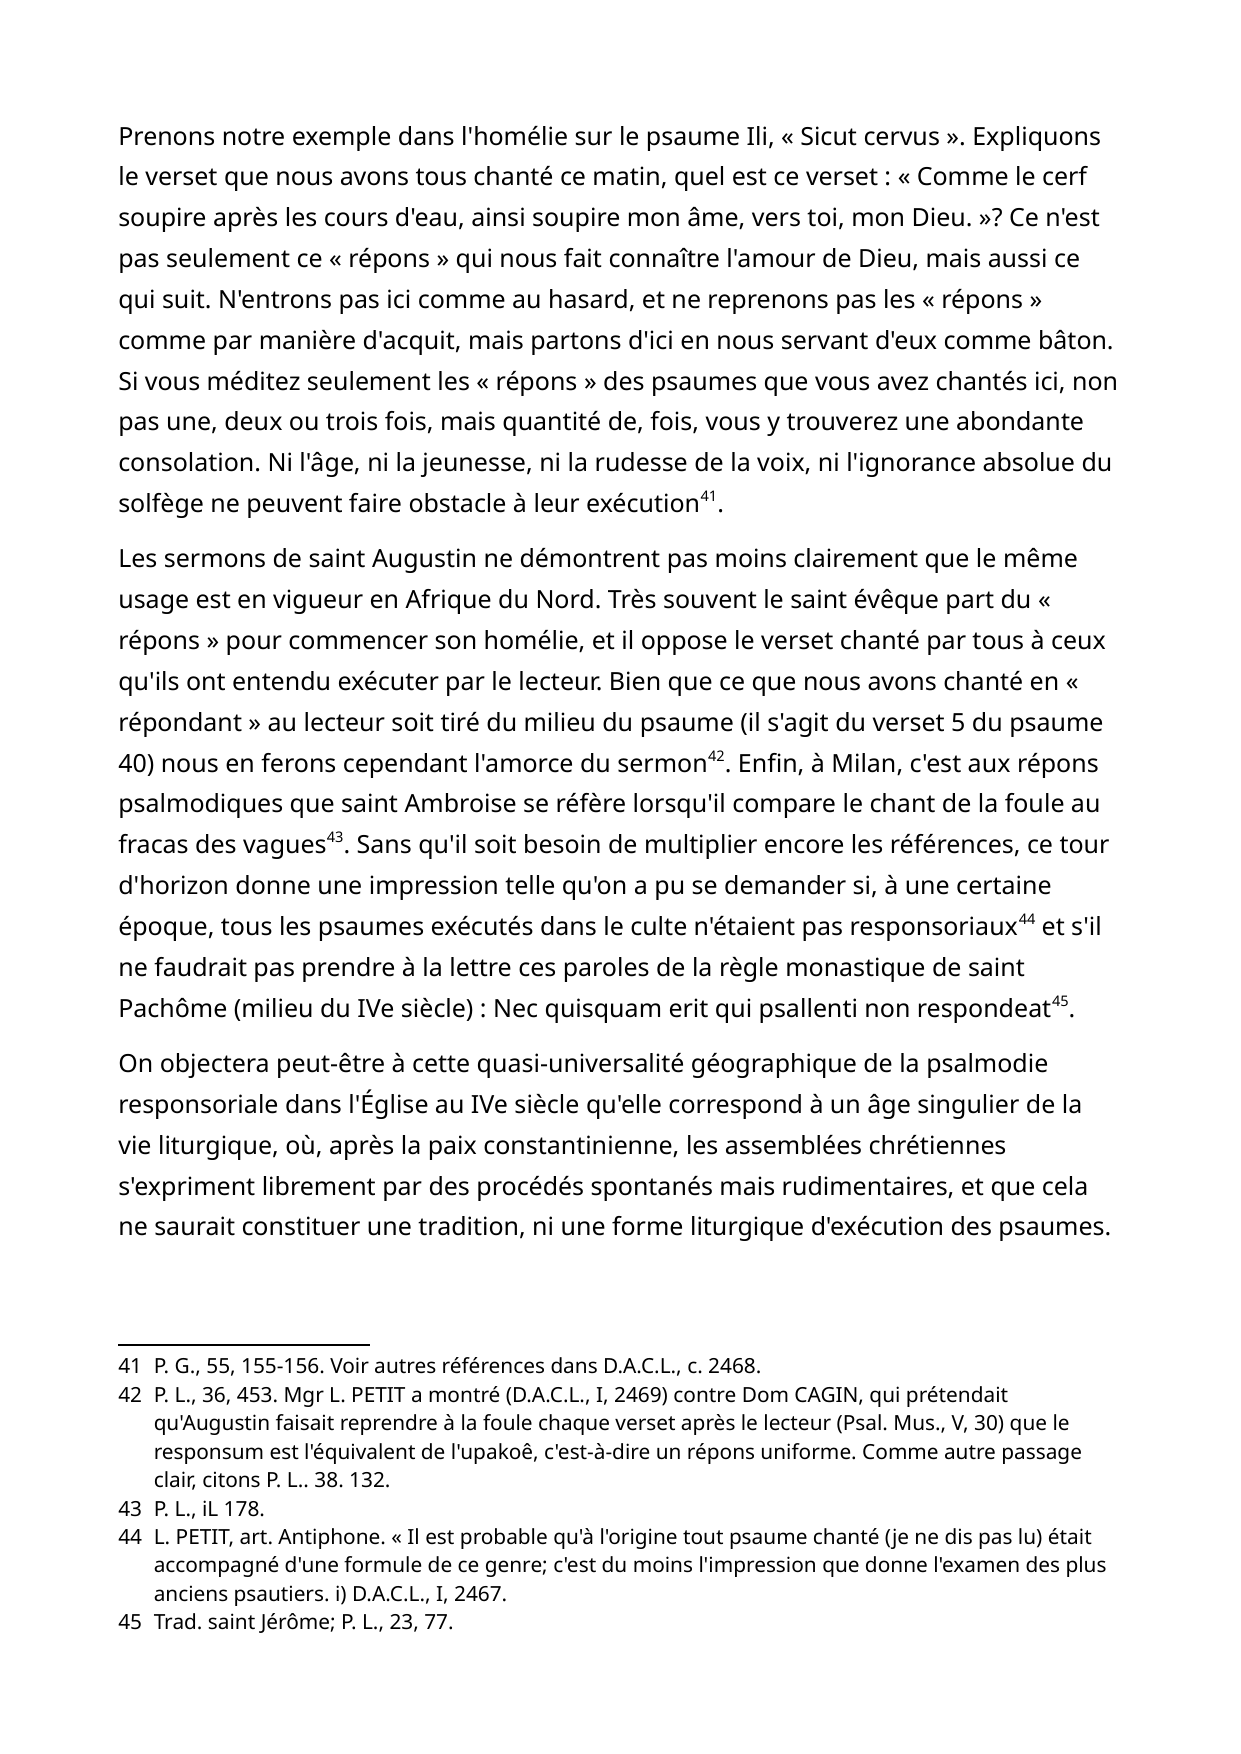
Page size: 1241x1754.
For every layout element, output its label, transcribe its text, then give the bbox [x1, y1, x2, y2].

text P. L., iL 178. [118, 1494, 1122, 1522]
text Les sermons de saint Augustin ne démontrent pas moins clairement que le même usage est en vigueur en Afrique du Nord. Très souvent le saint évêque part du « répons » pour commencer son homélie, et il oppose le verset chanté par tous à ceux qu'ils ont entendu exécuter par le lecteur. Bien que ce que nous avons chanté en « répondant » au lecteur soit tiré du milieu du psaume (il s'agit du verset 5 du psaume 40) nous en ferons cependant l'amorce du sermon. Enfin, à Milan, c'est aux répons psalmodiques que saint Ambroise se réfère lorsqu'il compare le chant de la foule au fracas des vagues. Sans qu'il soit besoin de multiplier encore les références, ce tour d'horizon donne une impression telle qu'on a pu se demander si, à une certaine époque, tous les psaumes exécutés dans le culte n'étaient pas responsoriaux et s'il ne faudrait pas prendre à la lettre ces paroles de la règle monastique de saint Pachôme (milieu du IVe siècle) : Nec quisquam erit qui psallenti non respondeat. [118, 541, 1122, 1024]
text Prenons notre exemple dans l'homélie sur le psaume Ili, « Sicut cervus ». Expliquons le verset que nous avons tous chanté ce matin, quel est ce verset : « Comme le cerf soupire après les cours d'eau, ainsi soupire mon âme, vers toi, mon Dieu. »? Ce n'est pas seulement ce « répons » qui nous fait connaître l'amour de Dieu, mais aussi ce qui suit. N'entrons pas ici comme au hasard, et ne reprenons pas les « répons » comme par manière d'acquit, mais partons d'ici en nous servant d'eux comme bâton. Si vous méditez seulement les « répons » des psaumes que vous avez chantés ici, non pas une, deux ou trois fois, mais quantité de, fois, vous y trouverez une abondante consolation. Ni l'âge, ni la jeunesse, ni la rudesse de la voix, ni l'ignorance absolue du solfège ne peuvent faire obstacle à leur exécution. [118, 118, 1122, 520]
text P. L., 36, 453. Mgr L. PETIT a montré (D.A.C.L., I, 2469) contre Dom CAGIN, qui prétendait qu'Augustin faisait reprendre à la foule chaque verset après le lecteur (Psal. Mus., V, 30) que le responsum est l'équivalent de l'upakoê, c'est-à-dire un répons uniforme. Comme autre passage clair, citons P. L.. 38. 132. [118, 1380, 1122, 1494]
text L. PETIT, art. Antiphone. « Il est probable qu'à l'origine tout psaume chanté (je ne dis pas lu) était accompagné d'une formule de ce genre; c'est du moins l'impression que donne l'examen des plus anciens psautiers. i) D.A.C.L., I, 2467. [118, 1522, 1122, 1607]
text Trad. saint Jérôme; P. L., 23, 77. [118, 1607, 1122, 1636]
text P. G., 55, 155-156. Voir autres références dans D.A.C.L., c. 2468. [118, 1351, 1122, 1380]
text On objectera peut-être à cette quasi-universalité géographique de la psalmodie responsoriale dans l'Église au IVe siècle qu'elle correspond à un âge singulier de la vie liturgique, où, après la paix constantinienne, les assemblées chrétiennes s'expriment librement par des procédés spontanés mais rudimentaires, et que cela ne saurait constituer une tradition, ni une forme liturgique d'exécution des psaumes. [118, 1046, 1122, 1243]
